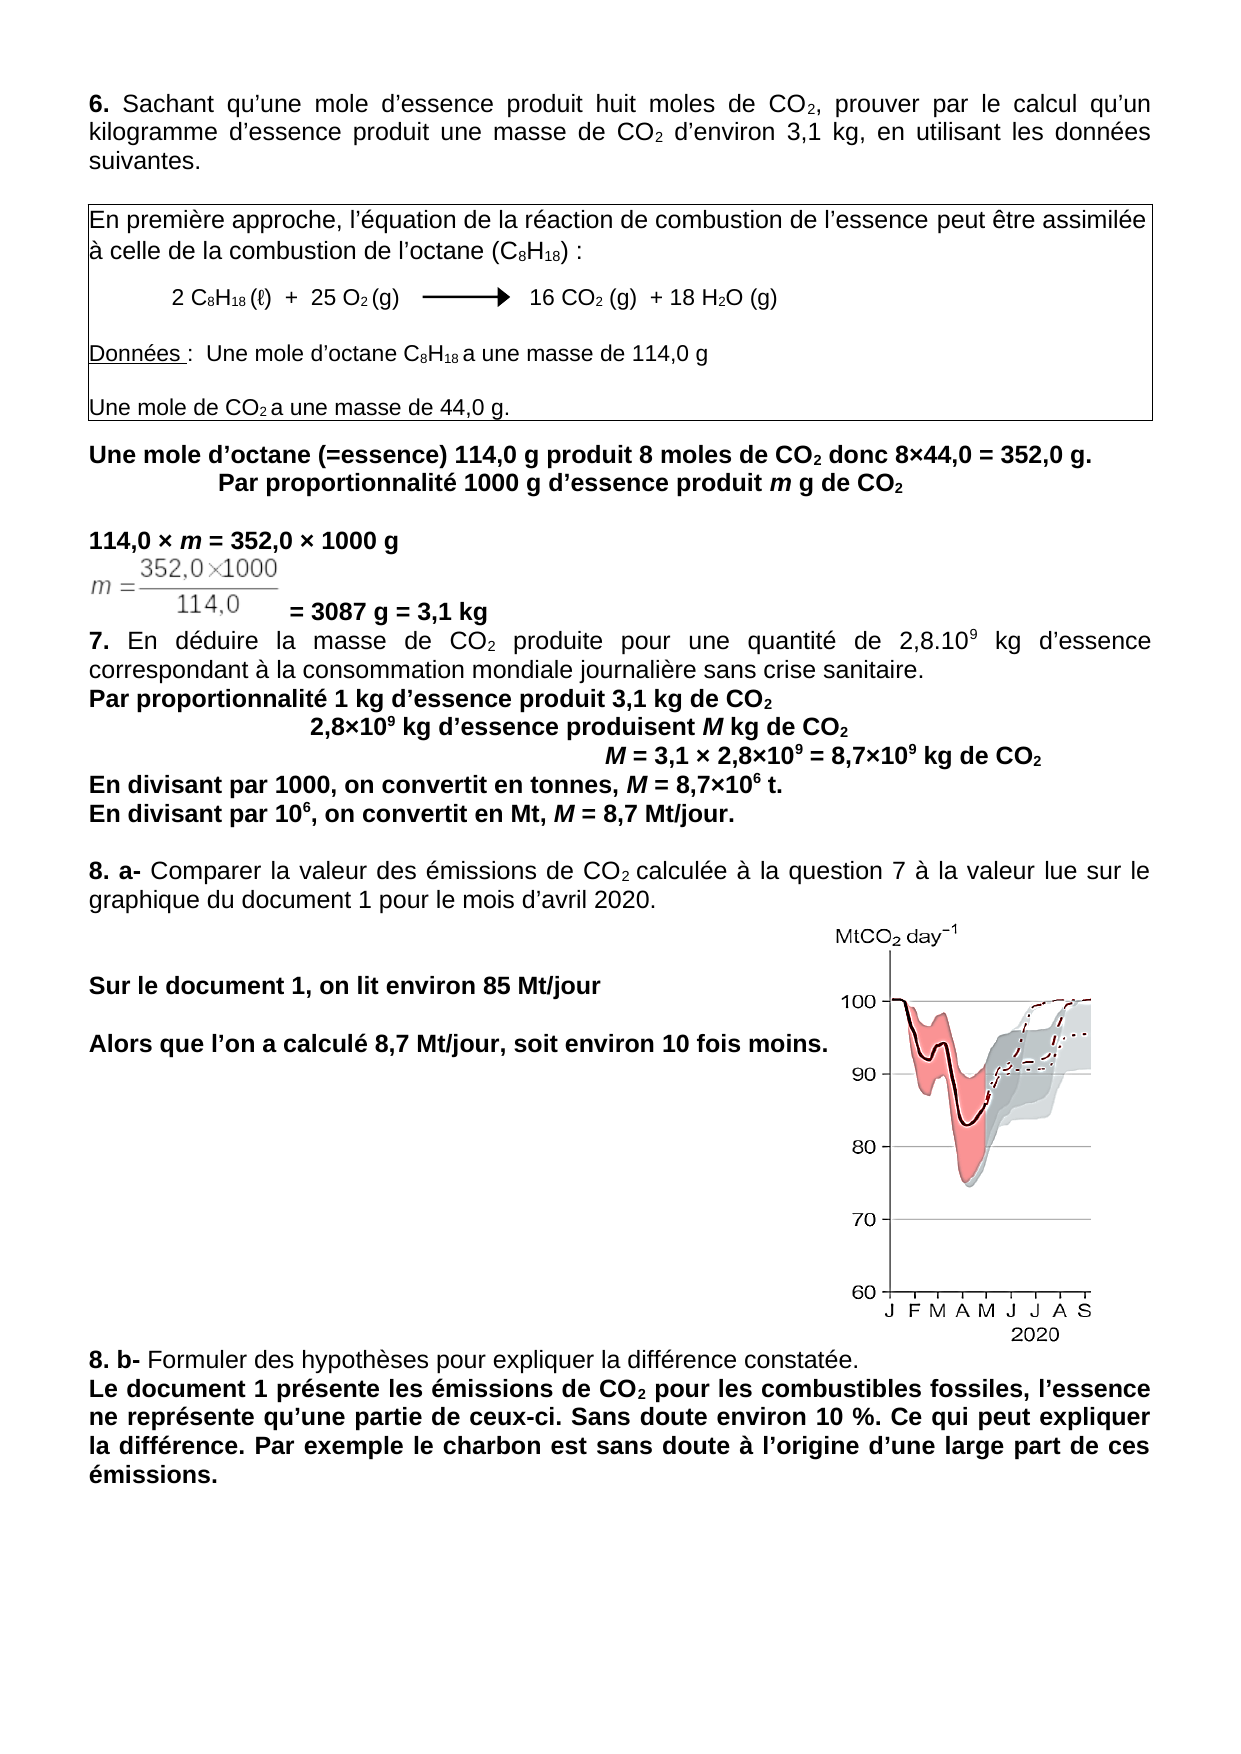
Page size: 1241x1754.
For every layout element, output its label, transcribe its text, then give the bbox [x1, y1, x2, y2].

text Une mole de CO2 a une masse de 44,0 g. [89, 392, 1152, 420]
list En divisant par 1000, on convertit en tonnes, M = 8,7×106 t. [89, 770, 1152, 799]
text Une mole d’octane (=essence) 114,0 g produit 8 moles de CO2 donc 8×44,0 = 352,0 g. [66, 439, 1152, 468]
text Le document 1 présente les émissions de CO2 pour les combustibles fossiles, l’essence ne représente qu’une partie de ceux-ci. Sans doute environ 10 %. Ce qui peut expliquer la différence. Par exemple le charbon est sans doute à l’origine d’une large part de ces émissions. [89, 1374, 1152, 1489]
text 6. Sachant qu’une mole d’essence produit huit moles de CO2, prouver par le calcul qu’un kilogramme d’essence produit une masse de CO2 d’environ 3,1 kg, en utilisant les données suivantes. [89, 89, 1152, 175]
text Par proportionnalité 1000 g d’essence produit m g de CO2 [89, 468, 1152, 497]
text Alors que l’on a calculé 8,7 Mt/jour, soit environ 10 fois moins. [89, 1029, 831, 1057]
text M = 3,1 × 2,8×109 = 8,7×109 kg de CO2 [582, 741, 1152, 770]
text 114,0 × m = 352,0 × 1000 g [89, 526, 1152, 554]
picture [831, 914, 1094, 1349]
text [1094, 971, 1152, 1000]
list 2,8×109 kg d’essence produisent M kg de CO2 [89, 712, 1152, 741]
text = 3087 g = 3,1 kg [89, 554, 1152, 626]
text 8. b- Formuler des hypothèses pour expliquer la différence constatée. [89, 1345, 1152, 1374]
text 2 C8H18 (ℓ) + 25 O2 (g) 16 CO2 (g) + 18 H2O (g) Données : Une mole d’octane C8H18 a une masse de 114,0 g [89, 282, 1152, 367]
list 7. En déduire la masse de CO2 produite pour une quantité de 2,8.109 kg d’essence correspondant à la consommation mondiale journalière sans crise sanitaire. [89, 626, 1152, 684]
text Sur le document 1, on lit environ 85 Mt/jour [89, 971, 831, 1000]
list En divisant par 106, on convertit en Mt, M = 8,7 Mt/jour. [89, 799, 1152, 827]
list Par proportionnalité 1 kg d’essence produit 3,1 kg de CO2 [89, 684, 1152, 712]
text En première approche, l’équation de la réaction de combustion de l’essence peut être assimilée à celle de la combustion de l’octane (C8H18) : [89, 205, 1152, 264]
text [1094, 1029, 1152, 1057]
text 8. a- Comparer la valeur des émissions de CO2 calculée à la question 7 à la valeur lue sur le graphique du document 1 pour le mois d’avril 2020. [89, 856, 1152, 914]
